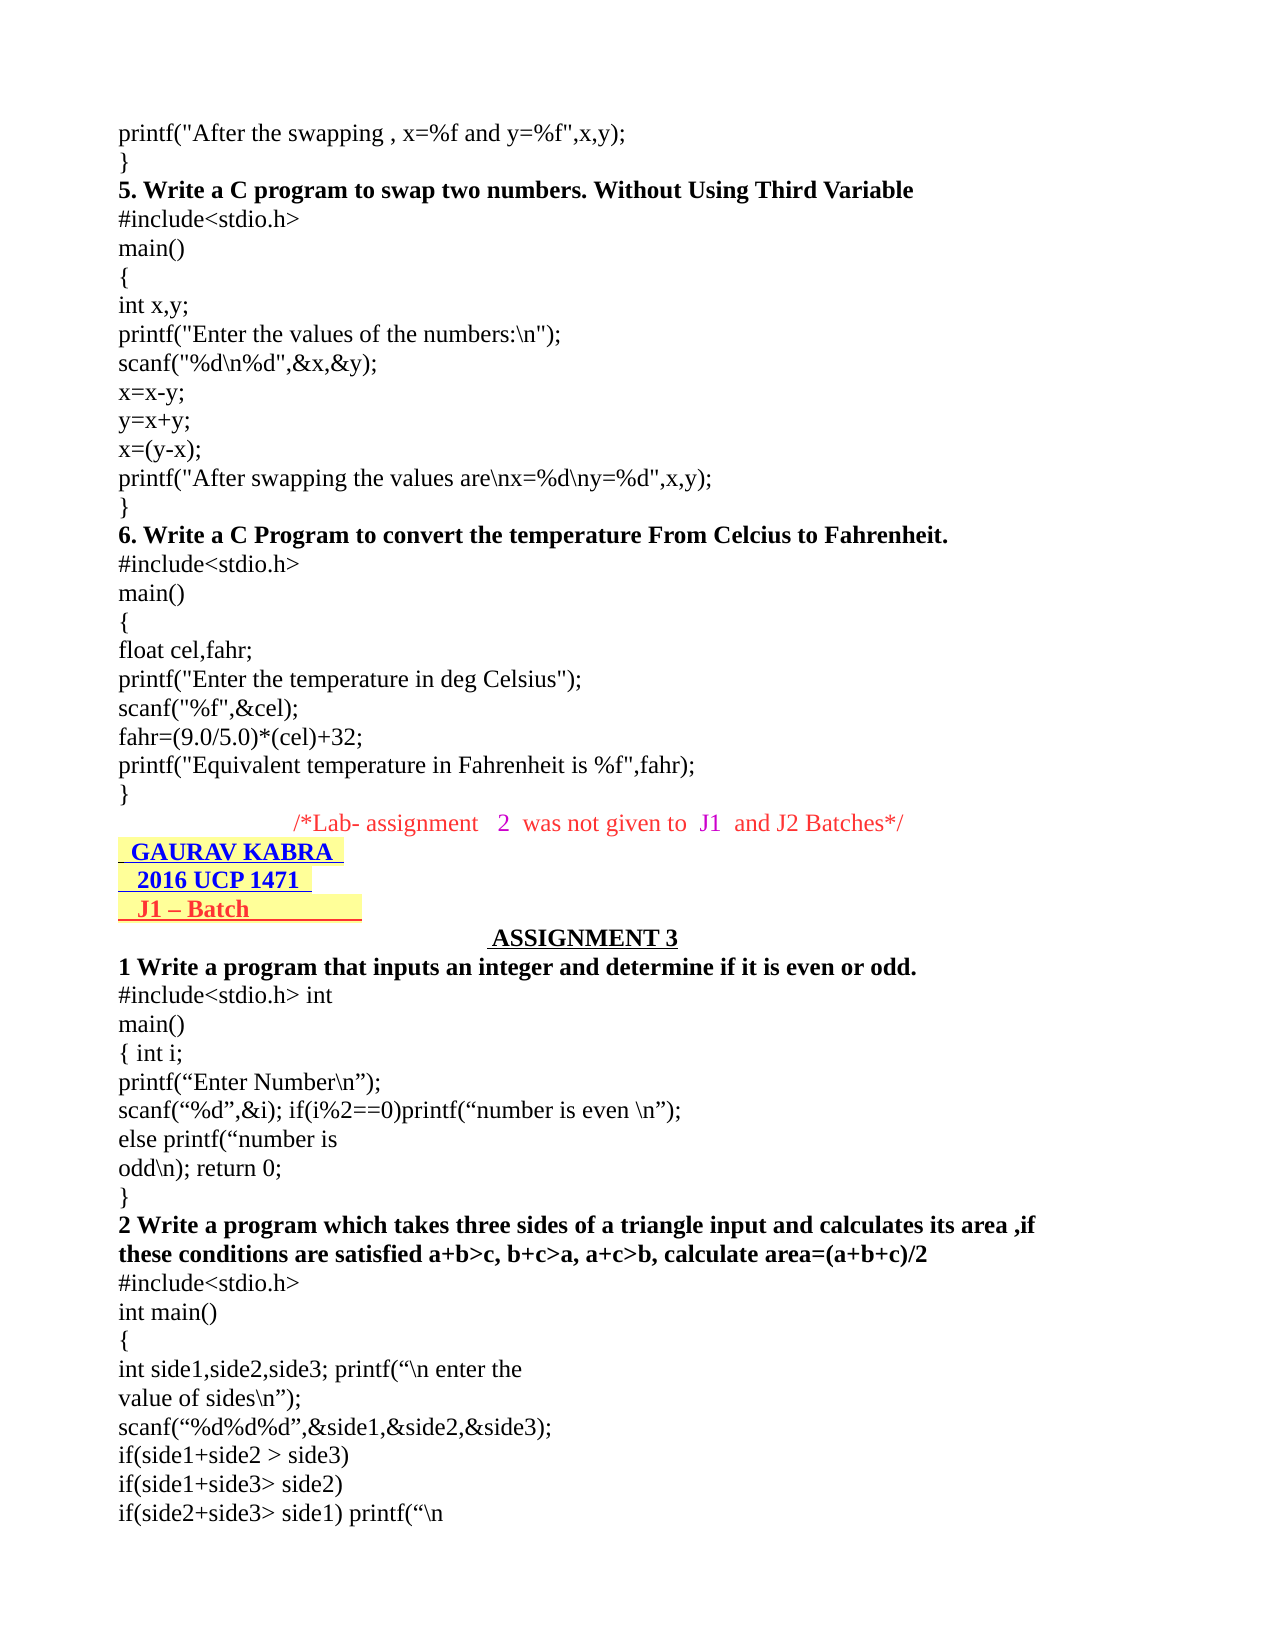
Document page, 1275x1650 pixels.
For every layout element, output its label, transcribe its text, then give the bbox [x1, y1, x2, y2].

text if(side1+side2 > side3) [118, 1441, 1157, 1469]
text { [118, 607, 1157, 636]
text 5. Write a C program to swap two numbers. Without Using Third Variable [118, 176, 1157, 204]
text main() [118, 1009, 1157, 1038]
text } [118, 492, 1157, 521]
text main() [118, 578, 1157, 607]
text y=x+y; [118, 406, 1157, 434]
text x=(y-x); [118, 434, 1157, 463]
text } [118, 779, 1157, 808]
text these conditions are satisfied a+b>c, b+c>a, a+c>b, calculate area=(a+b+c)/2 [118, 1239, 1157, 1268]
text else printf(“number is [118, 1124, 1157, 1153]
text printf("After swapping the values are\nx=%d\ny=%d",x,y); [118, 463, 1157, 492]
text #include<stdio.h> [118, 549, 1157, 578]
text scanf(“%d”,&i); if(i%2==0)printf(“number is even \n”); [118, 1096, 1157, 1124]
text printf("Equivalent temperature in Fahrenheit is %f",fahr); [118, 751, 1157, 779]
text { [118, 262, 1157, 291]
text J1 – Batch [118, 894, 1157, 923]
text float cel,fahr; [118, 636, 1157, 664]
text } [118, 1182, 1157, 1211]
text scanf(“%d%d%d”,&side1,&side2,&side3); [118, 1412, 1157, 1441]
text { int i; [118, 1038, 1157, 1067]
text printf(“Enter Number\n”); [118, 1067, 1157, 1096]
text 1 Write a program that inputs an integer and determine if it is even or odd. [118, 952, 1157, 981]
text scanf("%f",&cel); [118, 693, 1157, 722]
text value of sides\n”); [118, 1383, 1157, 1412]
text fahr=(9.0/5.0)*(cel)+32; [118, 722, 1157, 751]
text 6. Write a C Program to convert the temperature From Celcius to Fahrenheit. [118, 521, 1157, 549]
text #include<stdio.h> [118, 204, 1157, 233]
text printf("Enter the values of the numbers:\n"); [118, 319, 1157, 348]
text x=x-y; [118, 377, 1157, 406]
text odd\n); return 0; [118, 1153, 1157, 1182]
text if(side2+side3> side1) printf(“\n [118, 1498, 1157, 1527]
text int x,y; [118, 291, 1157, 319]
text { [118, 1326, 1157, 1354]
text 2 Write a program which takes three sides of a triangle input and calculates its area ,if [118, 1211, 1157, 1239]
text int main() [118, 1297, 1157, 1326]
text GAURAV KABRA 2016 UCP 1471 [118, 837, 1157, 894]
text printf("Enter the temperature in deg Celsius"); [118, 664, 1157, 693]
text #include<stdio.h> [118, 1268, 1157, 1297]
text ASSIGNMENT 3 [118, 923, 1157, 952]
text scanf("%d\n%d",&x,&y); [118, 348, 1157, 377]
text main() [118, 233, 1157, 262]
text } [118, 147, 1157, 176]
text int side1,side2,side3; printf(“\n enter the [118, 1354, 1157, 1383]
text /*Lab- assignment 2 was not given to J1 and J2 Batches*/ [118, 808, 1157, 837]
text #include<stdio.h> int [118, 981, 1157, 1009]
text printf("After the swapping , x=%f and y=%f",x,y); [118, 118, 1157, 147]
text if(side1+side3> side2) [118, 1469, 1157, 1498]
